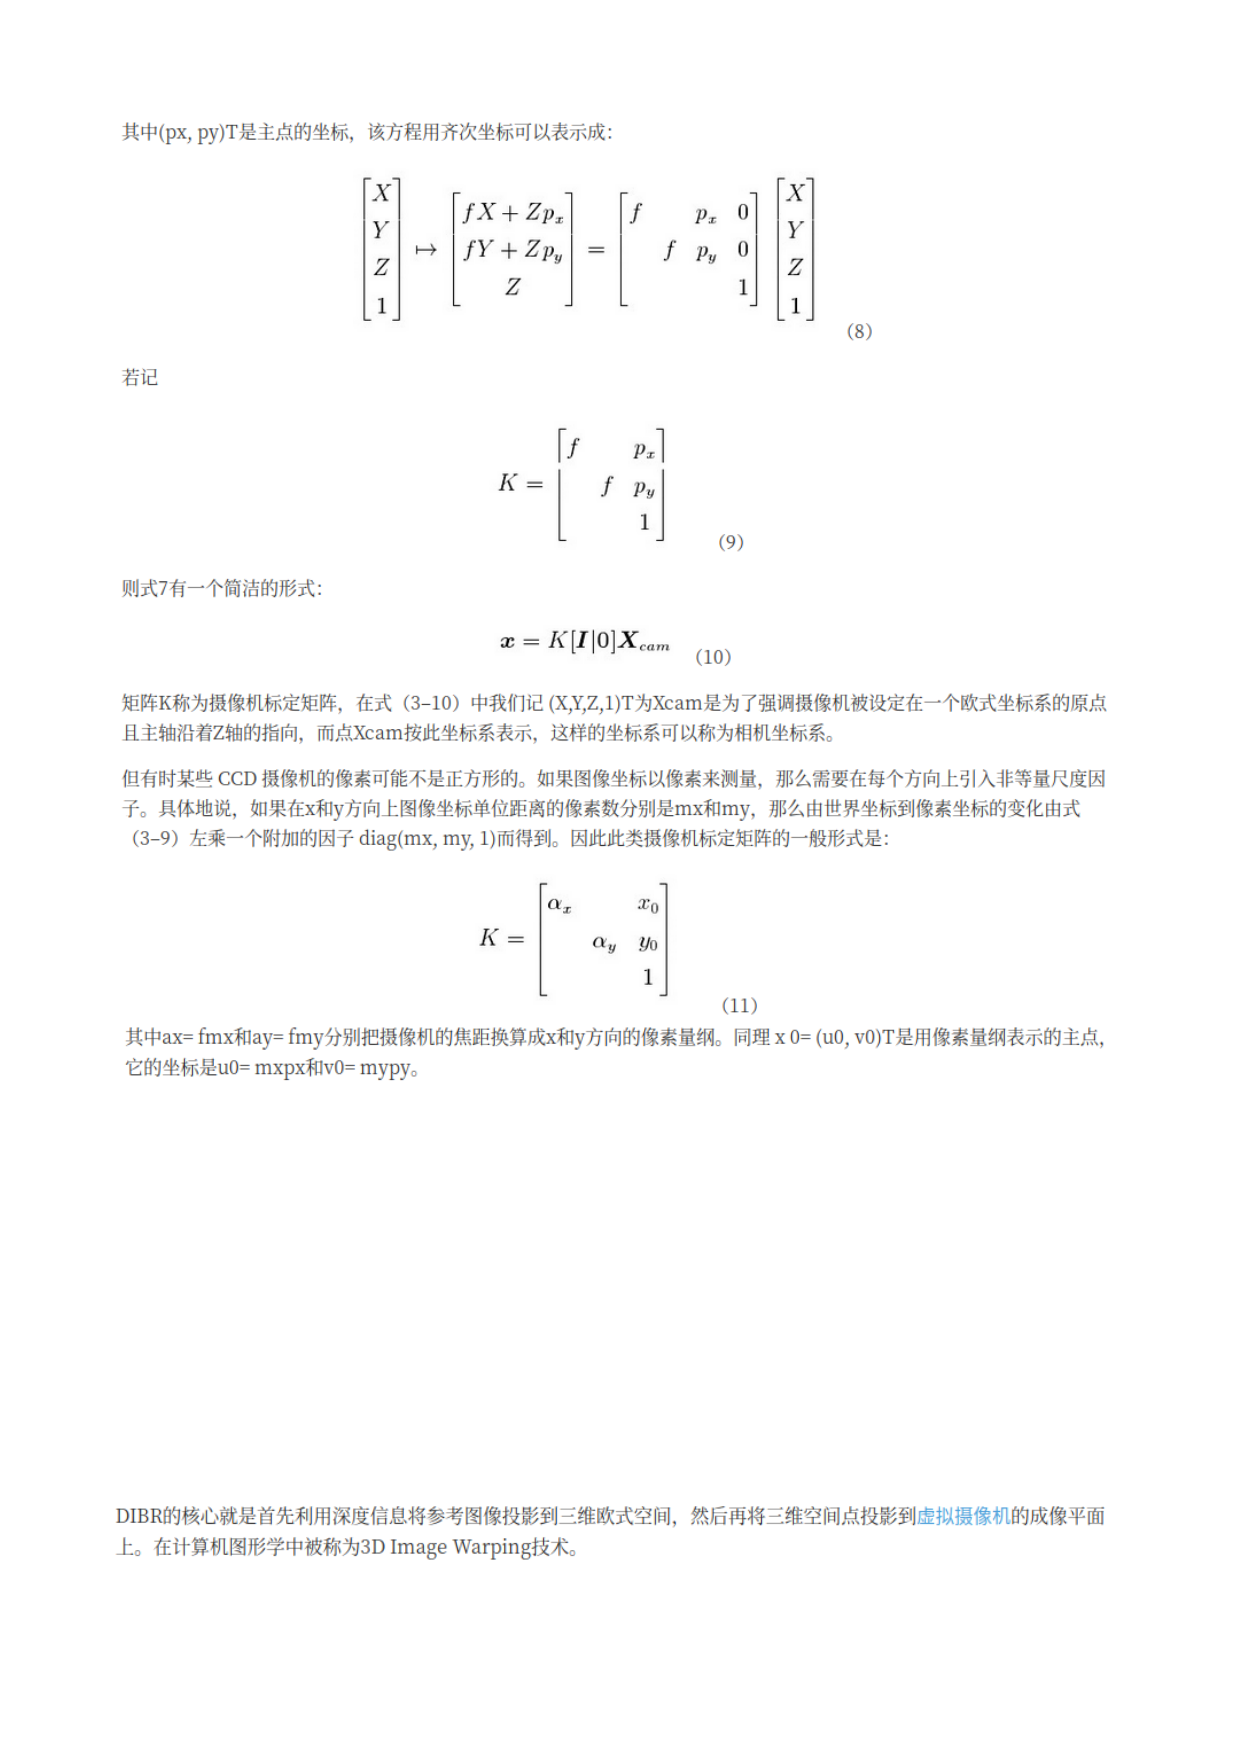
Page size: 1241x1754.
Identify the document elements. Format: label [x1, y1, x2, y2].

picture [113, 1498, 1118, 1568]
picture [118, 118, 1123, 1086]
